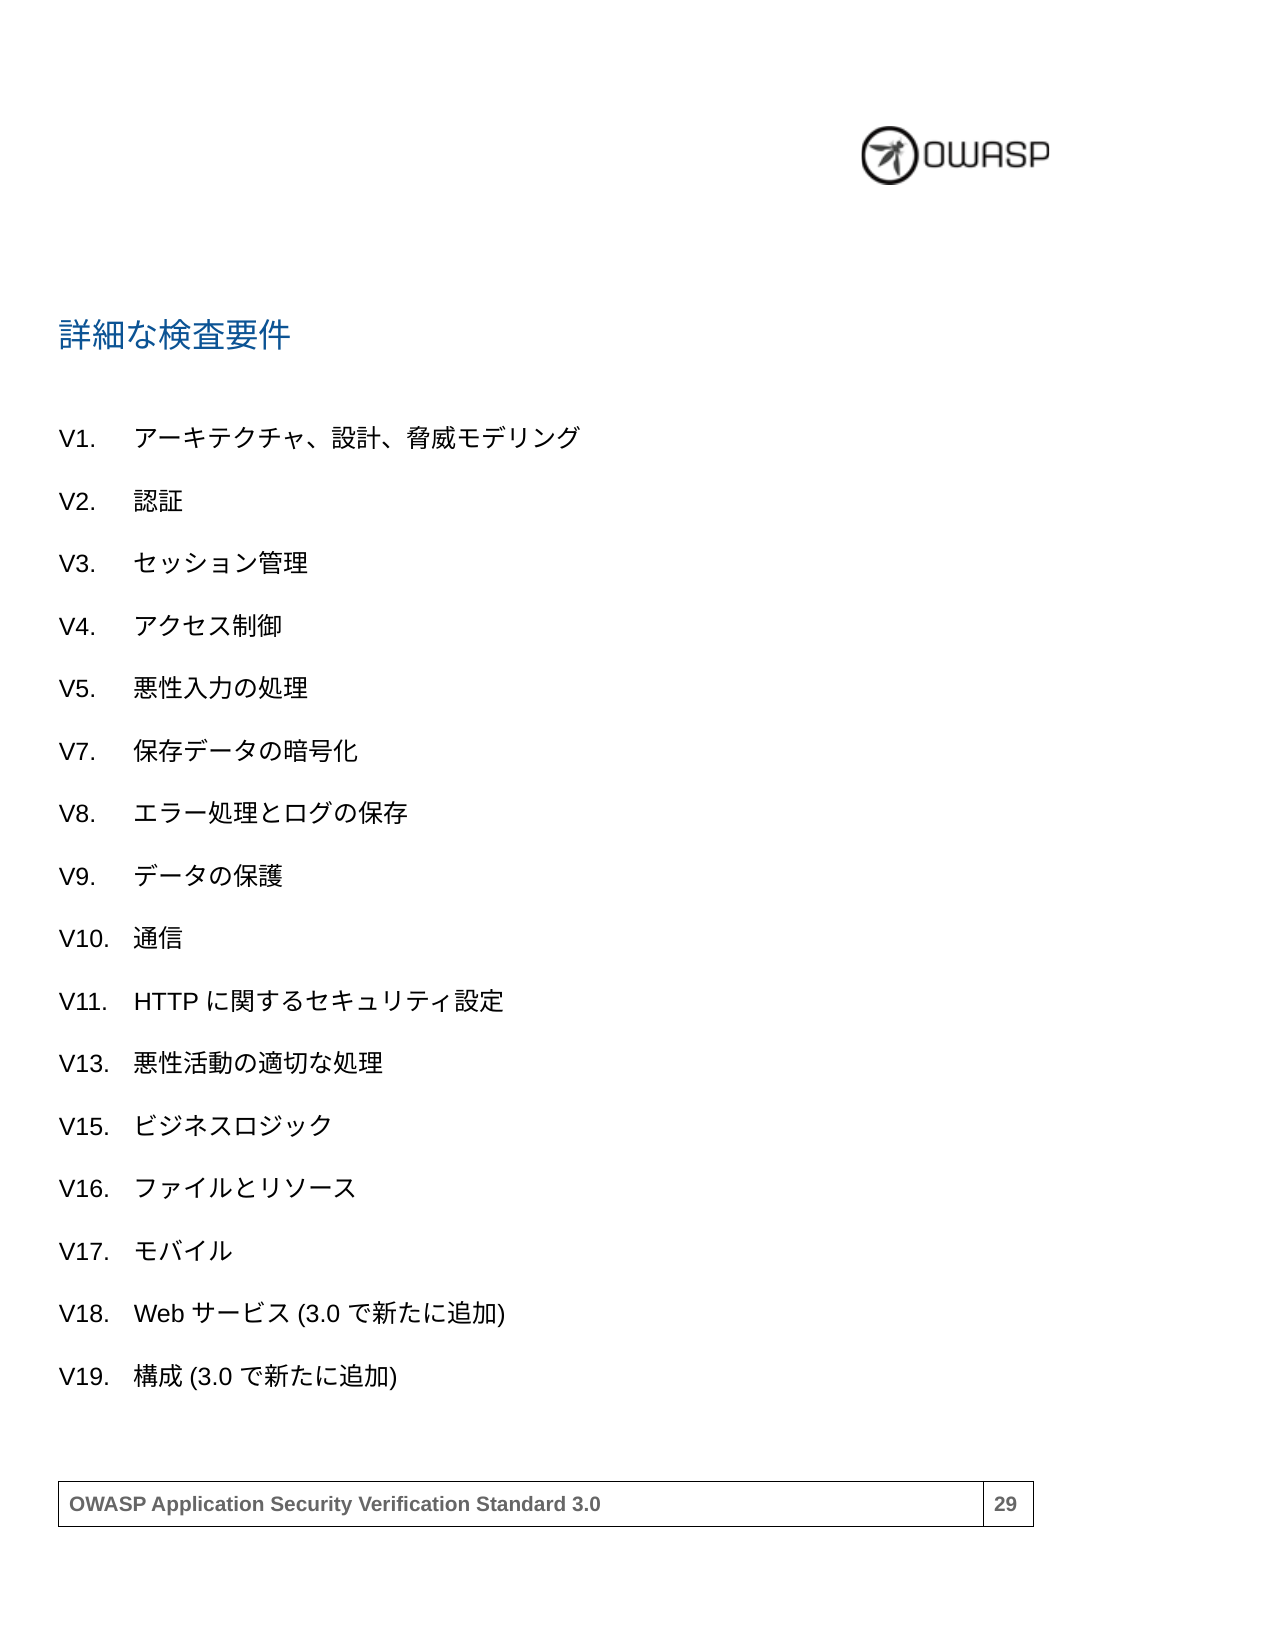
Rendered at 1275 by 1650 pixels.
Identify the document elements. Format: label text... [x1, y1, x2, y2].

text V5. 悪性入力の処理 [58, 669, 1216, 705]
text V9. データの保護 [58, 856, 1216, 892]
text V1. アーキテクチャ、設計、脅威モデリング [58, 419, 1216, 455]
subtitle 詳細な検査要件 [58, 309, 1216, 357]
text V3. セッション管理 [58, 544, 1216, 580]
text V10. 通信 [58, 919, 1216, 955]
text V2. 認証 [58, 481, 1216, 517]
text V4. アクセス制御 [58, 606, 1216, 642]
text V15. ビジネスロジック [58, 1106, 1216, 1142]
text V19. 構成 (3.0 で新たに追加) [58, 1356, 1216, 1392]
text V11. HTTP に関するセキュリティ設定 [58, 981, 1216, 1017]
picture [861, 126, 1050, 185]
text V16. ファイルとリソース [58, 1169, 1216, 1205]
text V7. 保存データの暗号化 [58, 731, 1216, 767]
text V18. Web サービス (3.0 で新たに追加) [58, 1294, 1216, 1330]
text V8. エラー処理とログの保存 [58, 794, 1216, 830]
text V17. モバイル [58, 1231, 1216, 1267]
text V13. 悪性活動の適切な処理 [58, 1044, 1216, 1080]
